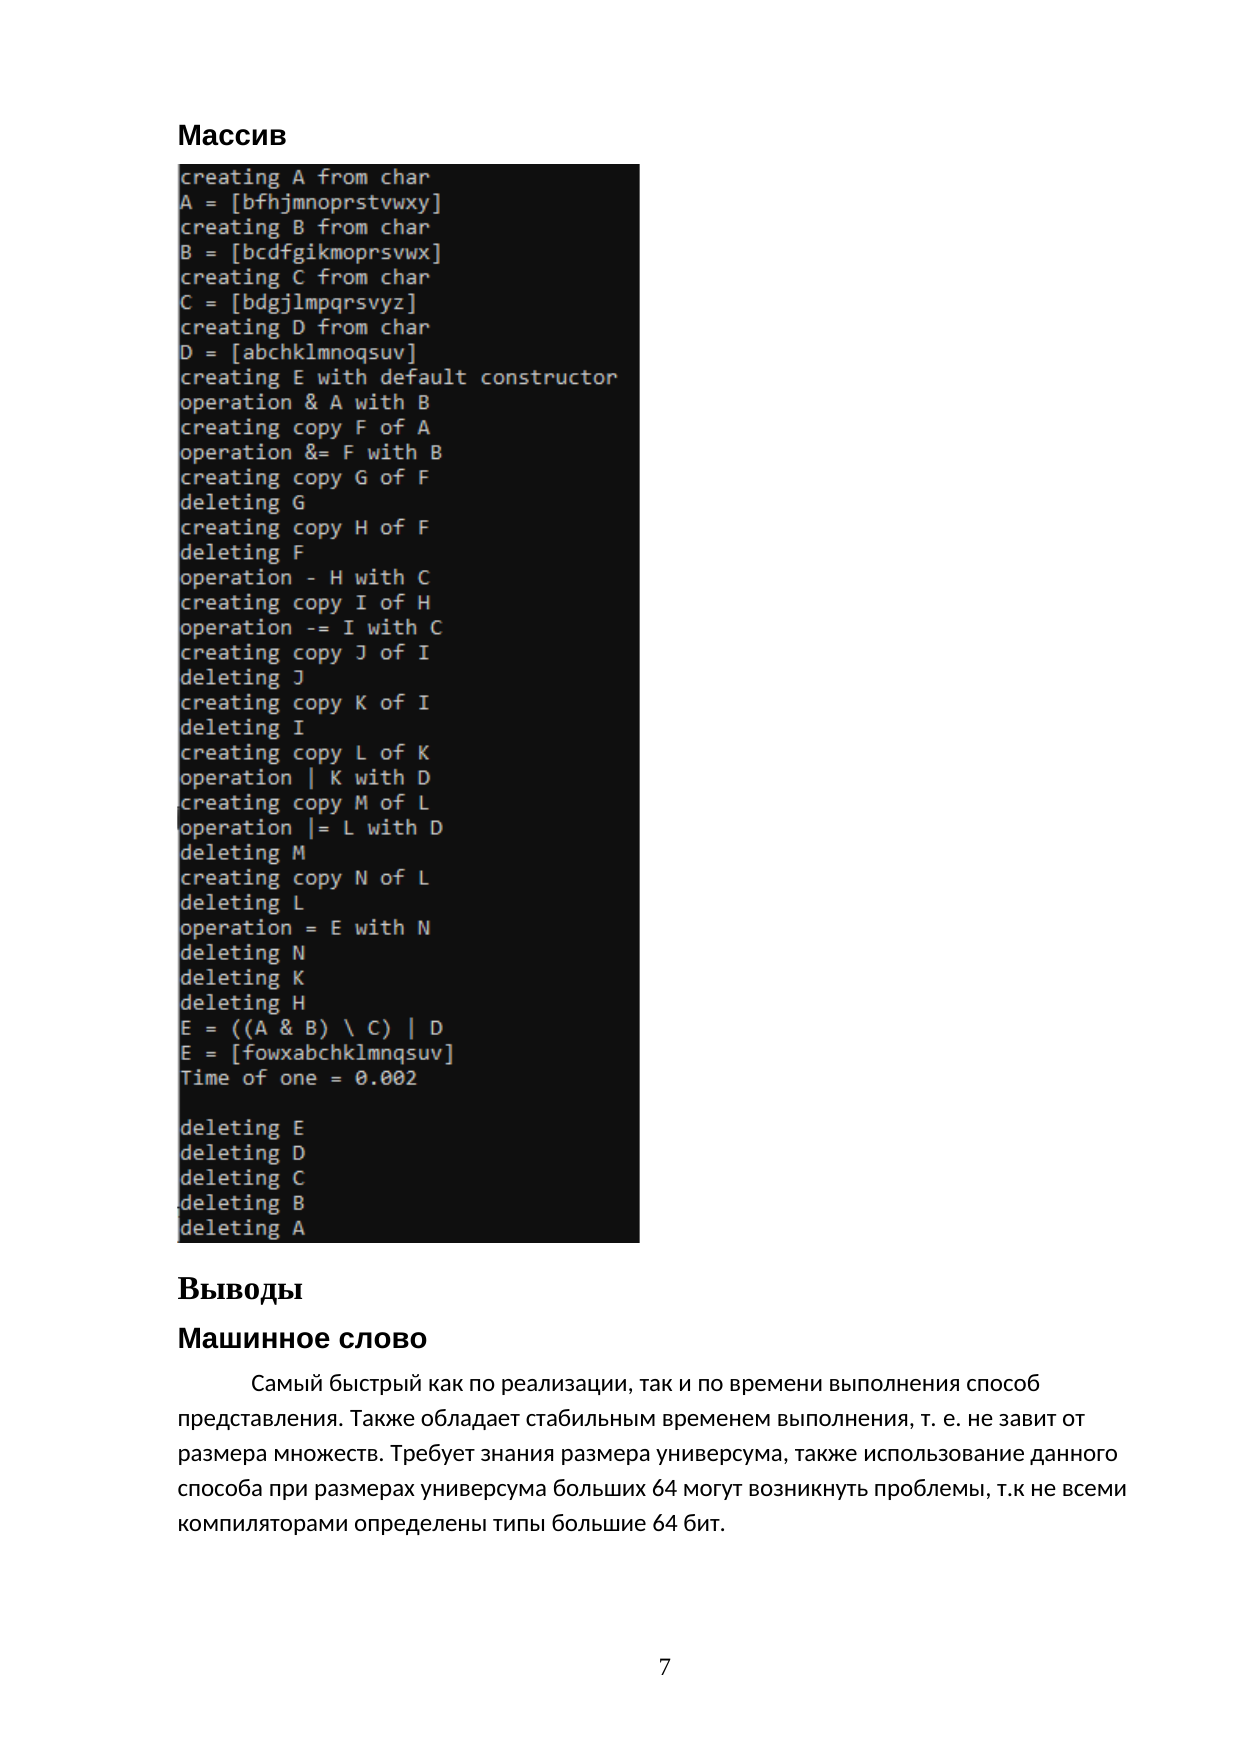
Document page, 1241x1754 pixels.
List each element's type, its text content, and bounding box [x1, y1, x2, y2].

text Самый быстрый как по реализации, так и по времени выполнения способ представления. Также обладает стабильным временем выполнения, т. е. не завит от размера множеств. Требует знания размера универсума, также использование данного способа при размерах универсума больших 64 могут возникнуть проблемы, т.к не всеми компиляторами определены типы большие 64 бит. [177, 1368, 1152, 1538]
picture [177, 164, 640, 1243]
subtitle Машинное слово [177, 1321, 1152, 1355]
subtitle Массив [177, 118, 1152, 152]
subtitle Выводы [177, 1268, 1152, 1307]
